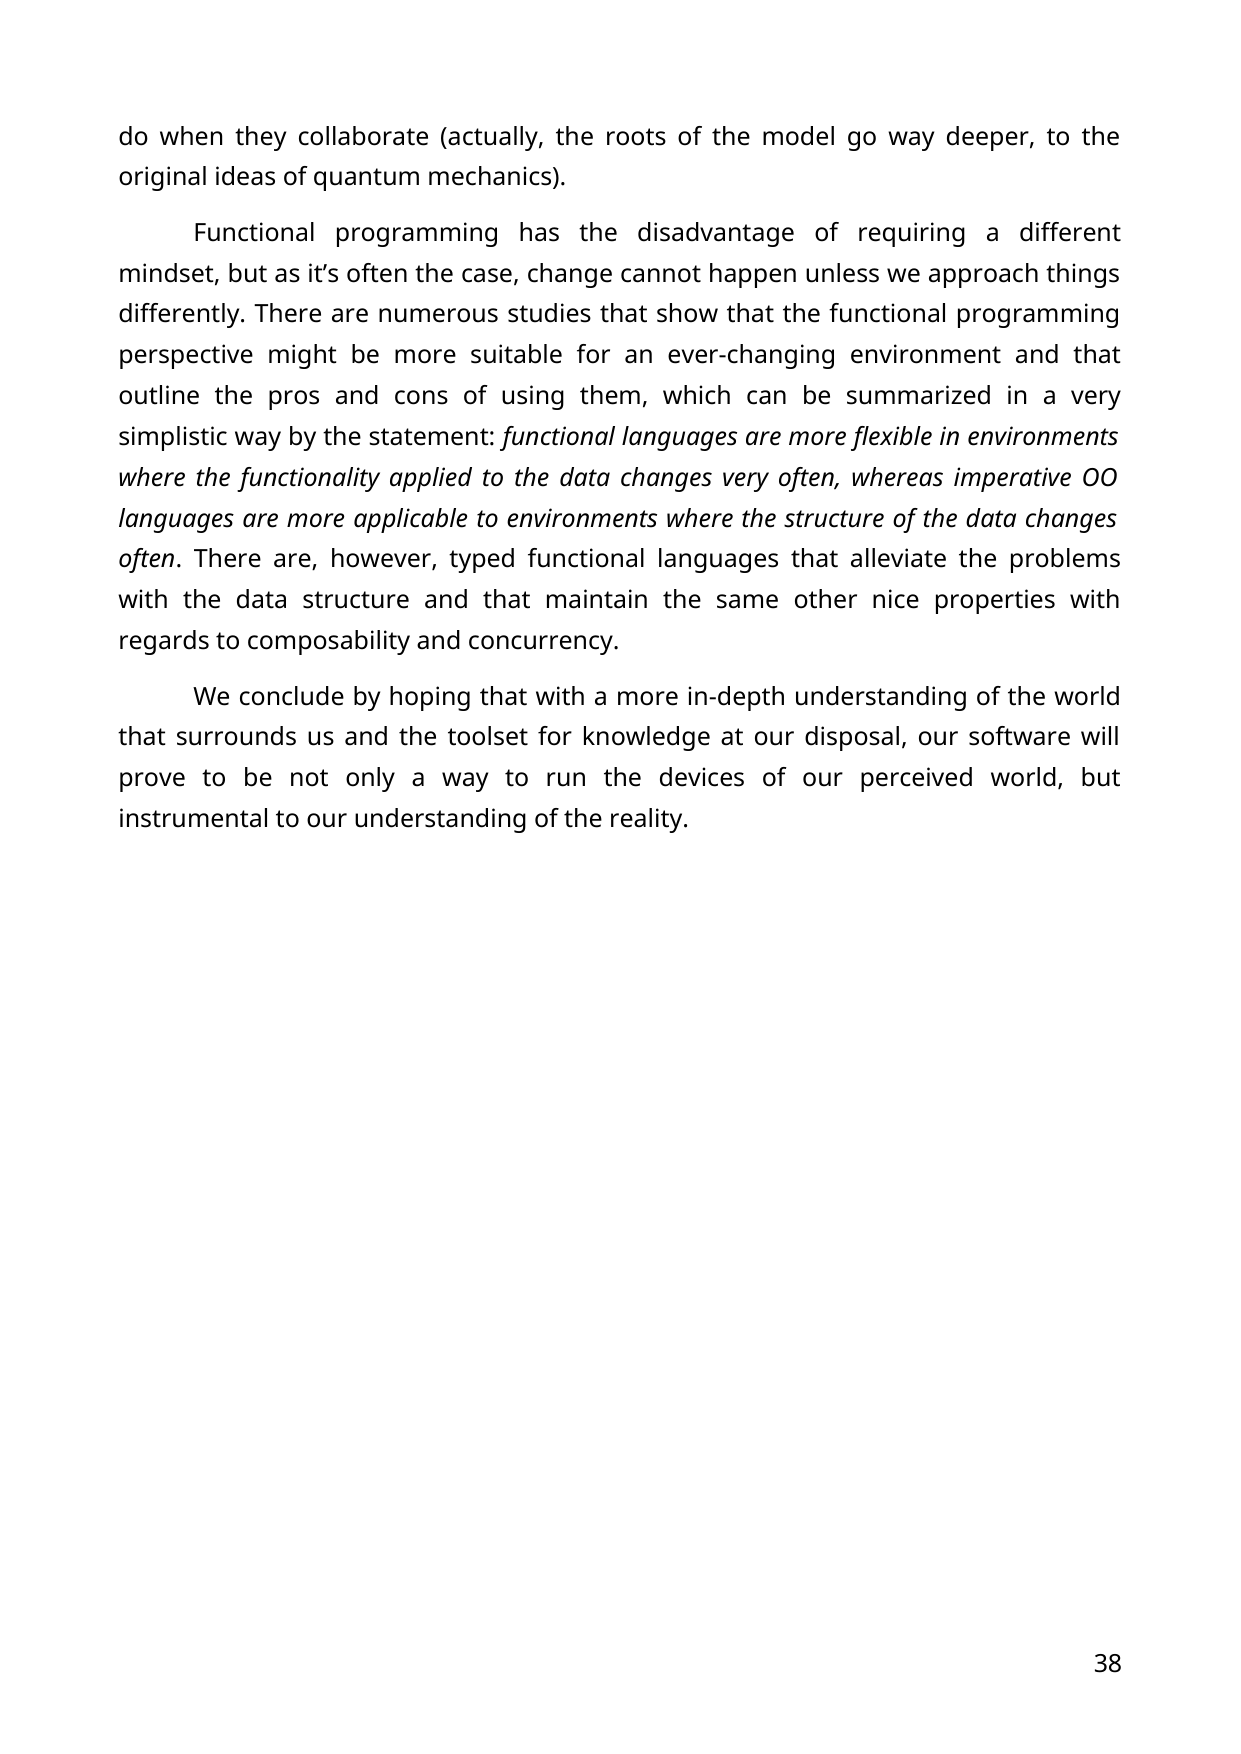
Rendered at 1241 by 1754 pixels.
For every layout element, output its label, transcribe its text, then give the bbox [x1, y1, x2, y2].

text We conclude by hoping that with a more in-depth understanding of the world that surrounds us and the toolset for knowledge at our disposal, our software will prove to be not only a way to run the devices of our perceived world, but instrumental to our understanding of the reality. [118, 678, 1122, 835]
text do when they collaborate (actually, the roots of the model go way deeper, to the original ideas of quantum mechanics). [118, 118, 1122, 193]
text Functional programming has the disadvantage of requiring a different mindset, but as it’s often the case, change cannot happen unless we approach things differently. There are numerous studies that show that the functional programming perspective might be more suitable for an ever-changing environment and that outline the pros and cons of using them, which can be summarized in a very simplistic way by the statement: functional languages are more flexible in environments where the functionality applied to the data changes very often, whereas imperative OO languages are more applicable to environments where the structure of the data changes often. There are, however, typed functional languages that alleviate the problems with the data structure and that maintain the same other nice properties with regards to composability and concurrency. [118, 214, 1122, 657]
